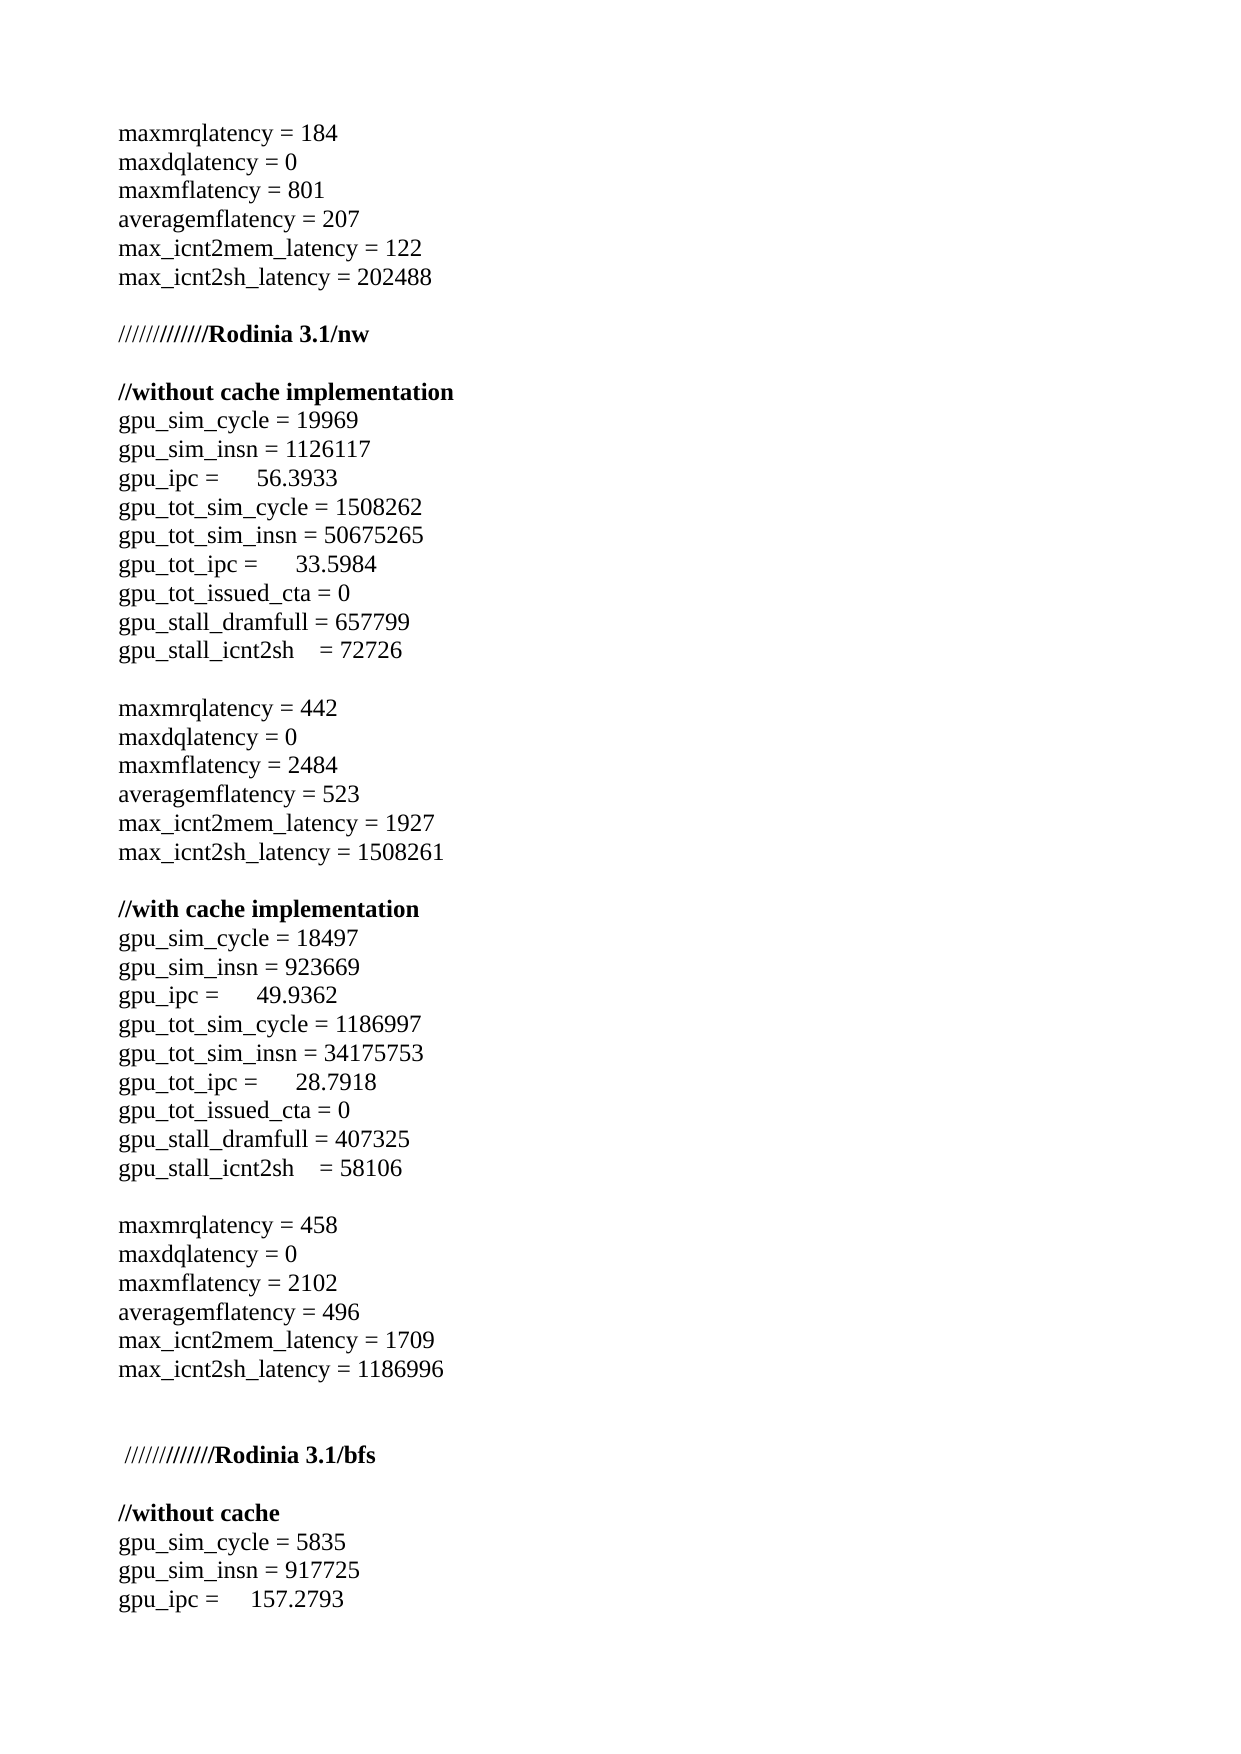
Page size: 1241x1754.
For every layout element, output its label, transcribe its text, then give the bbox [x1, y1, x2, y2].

text /////////////Rodinia 3.1/bfs [118, 1441, 1122, 1469]
text gpu_tot_sim_cycle = 1186997 [118, 1009, 1122, 1038]
text max_icnt2mem_latency = 122 [118, 233, 1122, 262]
text max_icnt2sh_latency = 1508261 [118, 837, 1122, 866]
text maxdqlatency = 0 [118, 722, 1122, 751]
text maxmrqlatency = 442 [118, 693, 1122, 722]
text gpu_tot_issued_cta = 0 [118, 578, 1122, 607]
text averagemflatency = 207 [118, 204, 1122, 233]
text max_icnt2mem_latency = 1709 [118, 1326, 1122, 1354]
text maxmrqlatency = 458 [118, 1211, 1122, 1239]
text gpu_sim_insn = 923669 [118, 952, 1122, 981]
text maxmrqlatency = 184 [118, 118, 1122, 147]
text //with cache implementation [118, 894, 1122, 923]
text gpu_stall_dramfull = 407325 [118, 1124, 1122, 1153]
text gpu_sim_cycle = 5835 [118, 1527, 1122, 1556]
text maxdqlatency = 0 [118, 1239, 1122, 1268]
text gpu_ipc = 56.3933 [118, 463, 1122, 492]
text max_icnt2sh_latency = 1186996 [118, 1354, 1122, 1383]
text averagemflatency = 523 [118, 779, 1122, 808]
text gpu_tot_issued_cta = 0 [118, 1096, 1122, 1124]
text max_icnt2sh_latency = 202488 [118, 262, 1122, 291]
text maxmflatency = 2102 [118, 1268, 1122, 1297]
text /////////////Rodinia 3.1/nw [118, 319, 1122, 348]
text gpu_sim_cycle = 19969 [118, 406, 1122, 434]
text gpu_stall_icnt2sh = 72726 [118, 636, 1122, 664]
text gpu_ipc = 157.2793 [118, 1584, 1122, 1613]
text maxmflatency = 2484 [118, 751, 1122, 779]
text averagemflatency = 496 [118, 1297, 1122, 1326]
text gpu_stall_icnt2sh = 58106 [118, 1153, 1122, 1182]
text //without cache [118, 1498, 1122, 1527]
text maxdqlatency = 0 [118, 147, 1122, 176]
text max_icnt2mem_latency = 1927 [118, 808, 1122, 837]
text //without cache implementation [118, 377, 1122, 406]
text maxmflatency = 801 [118, 176, 1122, 204]
text gpu_sim_cycle = 18497 [118, 923, 1122, 952]
text gpu_stall_dramfull = 657799 [118, 607, 1122, 636]
text gpu_ipc = 49.9362 [118, 981, 1122, 1009]
text gpu_tot_ipc = 33.5984 [118, 549, 1122, 578]
text gpu_tot_sim_insn = 50675265 [118, 521, 1122, 549]
text gpu_tot_sim_cycle = 1508262 [118, 492, 1122, 521]
text gpu_sim_insn = 917725 [118, 1556, 1122, 1584]
text gpu_tot_sim_insn = 34175753 [118, 1038, 1122, 1067]
text gpu_tot_ipc = 28.7918 [118, 1067, 1122, 1096]
text gpu_sim_insn = 1126117 [118, 434, 1122, 463]
